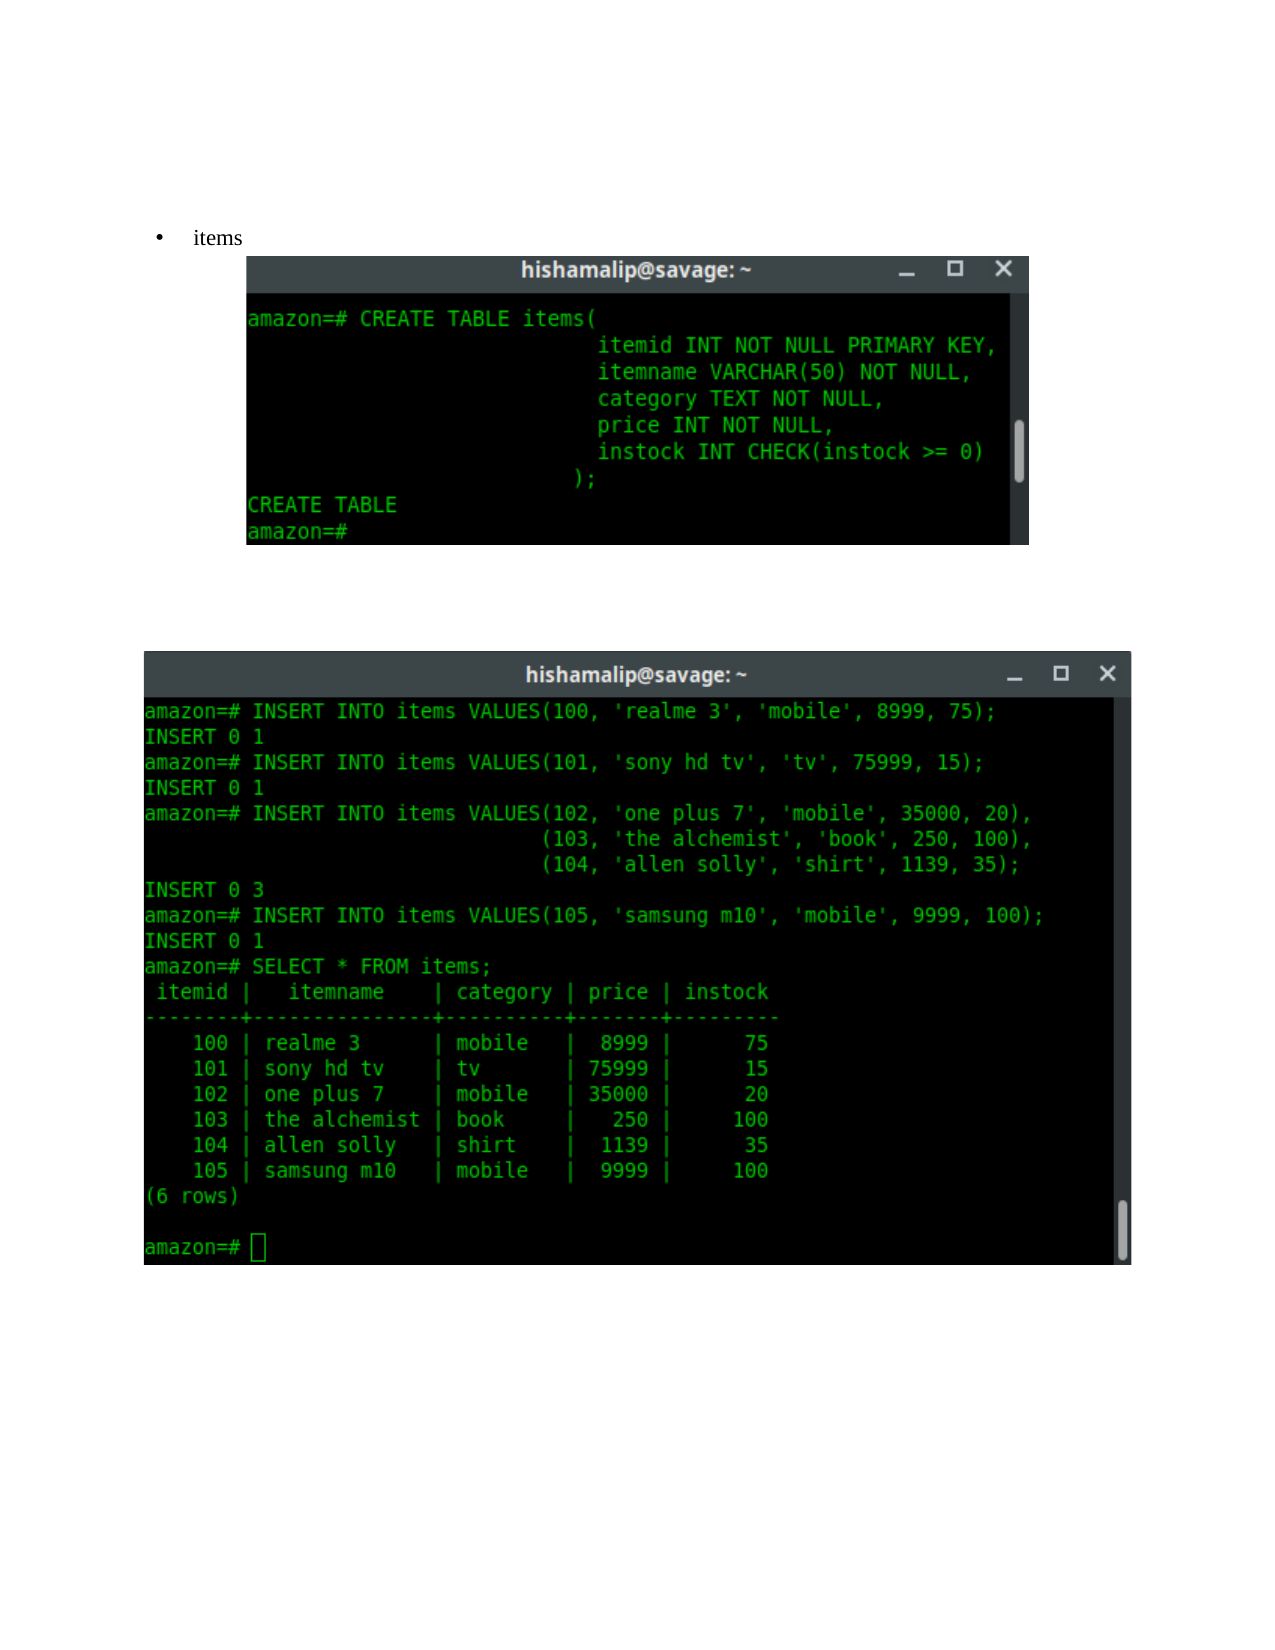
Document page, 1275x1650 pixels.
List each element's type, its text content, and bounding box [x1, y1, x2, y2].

picture [246, 256, 1029, 545]
picture [143, 651, 1132, 1265]
list items [156, 223, 1157, 250]
